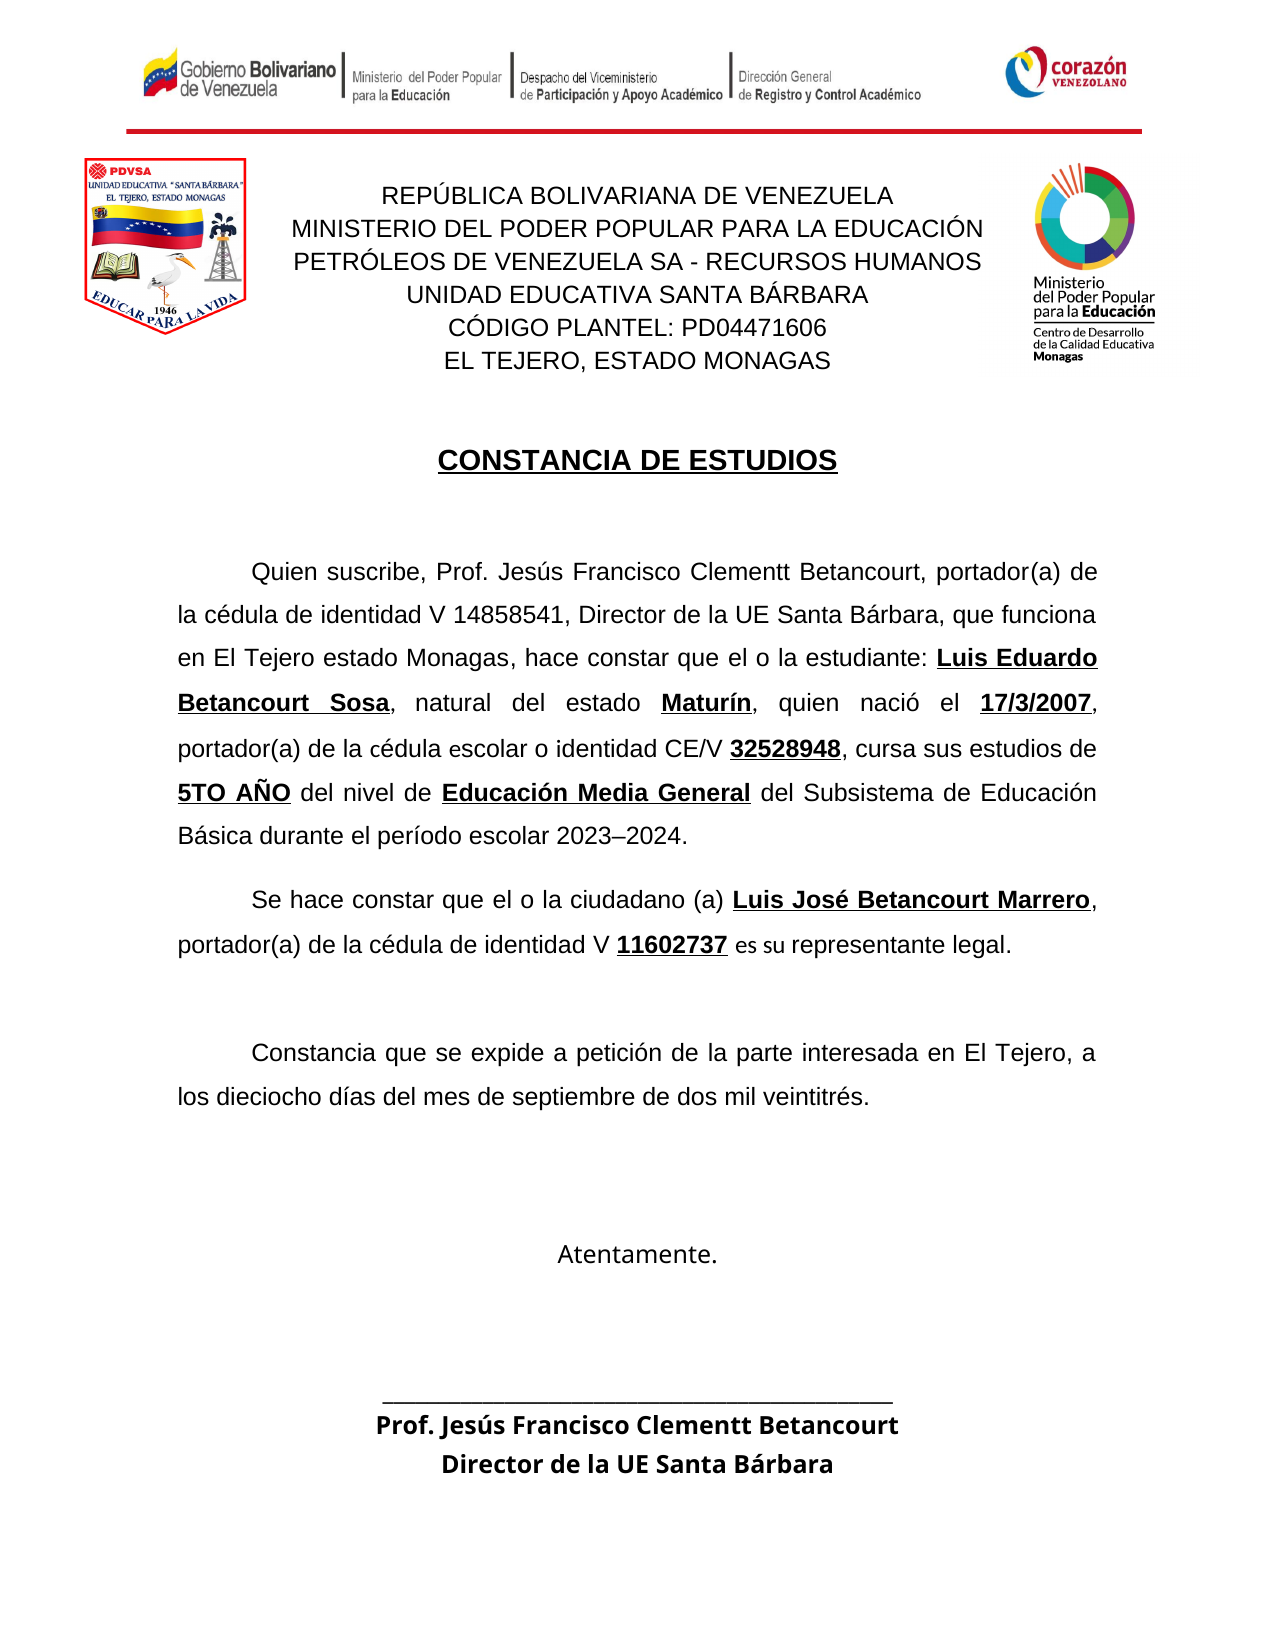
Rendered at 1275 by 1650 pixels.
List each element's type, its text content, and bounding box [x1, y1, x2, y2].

text Director de la UE Santa Bárbara [177, 1447, 1098, 1481]
text CÓDIGO PLANTEL: PD04471606 [177, 313, 978, 341]
subtitle PETRÓLEOS DE VENEZUELA SA - RECURSOS HUMANOS [252, 247, 978, 275]
text Prof. Jesús Francisco Clementt Betancourt [177, 1407, 1098, 1441]
text ______________________________________________ [177, 1373, 1098, 1407]
text Se hace constar que el o la ciudadano (a) Luis José Betancourt Marrero, portador(a) de la cédula de identidad V 11602737 es su representante legal. [177, 885, 1098, 959]
text Quien suscribe, Prof. Jesús Francisco Clementt Betancourt, portador(a) de la cédula de identidad V 14858541, Director de la UE Santa Bárbara, que funciona en El Tejero estado Monagas, hace constar que el o la estudiante: Luis Eduardo Betancourt Sosa, natural del estado Maturín, quien nació el 17/3/2007, portador(a) de la cédula escolar o identidad CE/V 32528948, cursa sus estudios de 5TO AÑO del nivel de Educación Media General del Subsistema de Educación Básica durante el período escolar 2023–2024. [177, 557, 1098, 849]
text Constancia que se expide a petición de la parte interesada en El Tejero, a los dieciocho días del mes de septiembre de dos mil veintitrés. [177, 1038, 1098, 1110]
text UNIDAD EDUCATIVA SANTA BÁRBARA [252, 280, 978, 308]
picture [978, 153, 1200, 377]
subtitle MINISTERIO DEL PODER POPULAR PARA LA EDUCACIÓN [252, 214, 978, 242]
subtitle CONSTANCIA DE ESTUDIOS [177, 443, 1098, 476]
picture [126, 11, 1142, 134]
picture [79, 158, 252, 335]
subtitle REPÚBLICA BOLIVARIANA DE VENEZUELA [252, 181, 978, 209]
text EL TEJERO, ESTADO MONAGAS [177, 346, 978, 374]
text Atentamente. [177, 1237, 1098, 1271]
